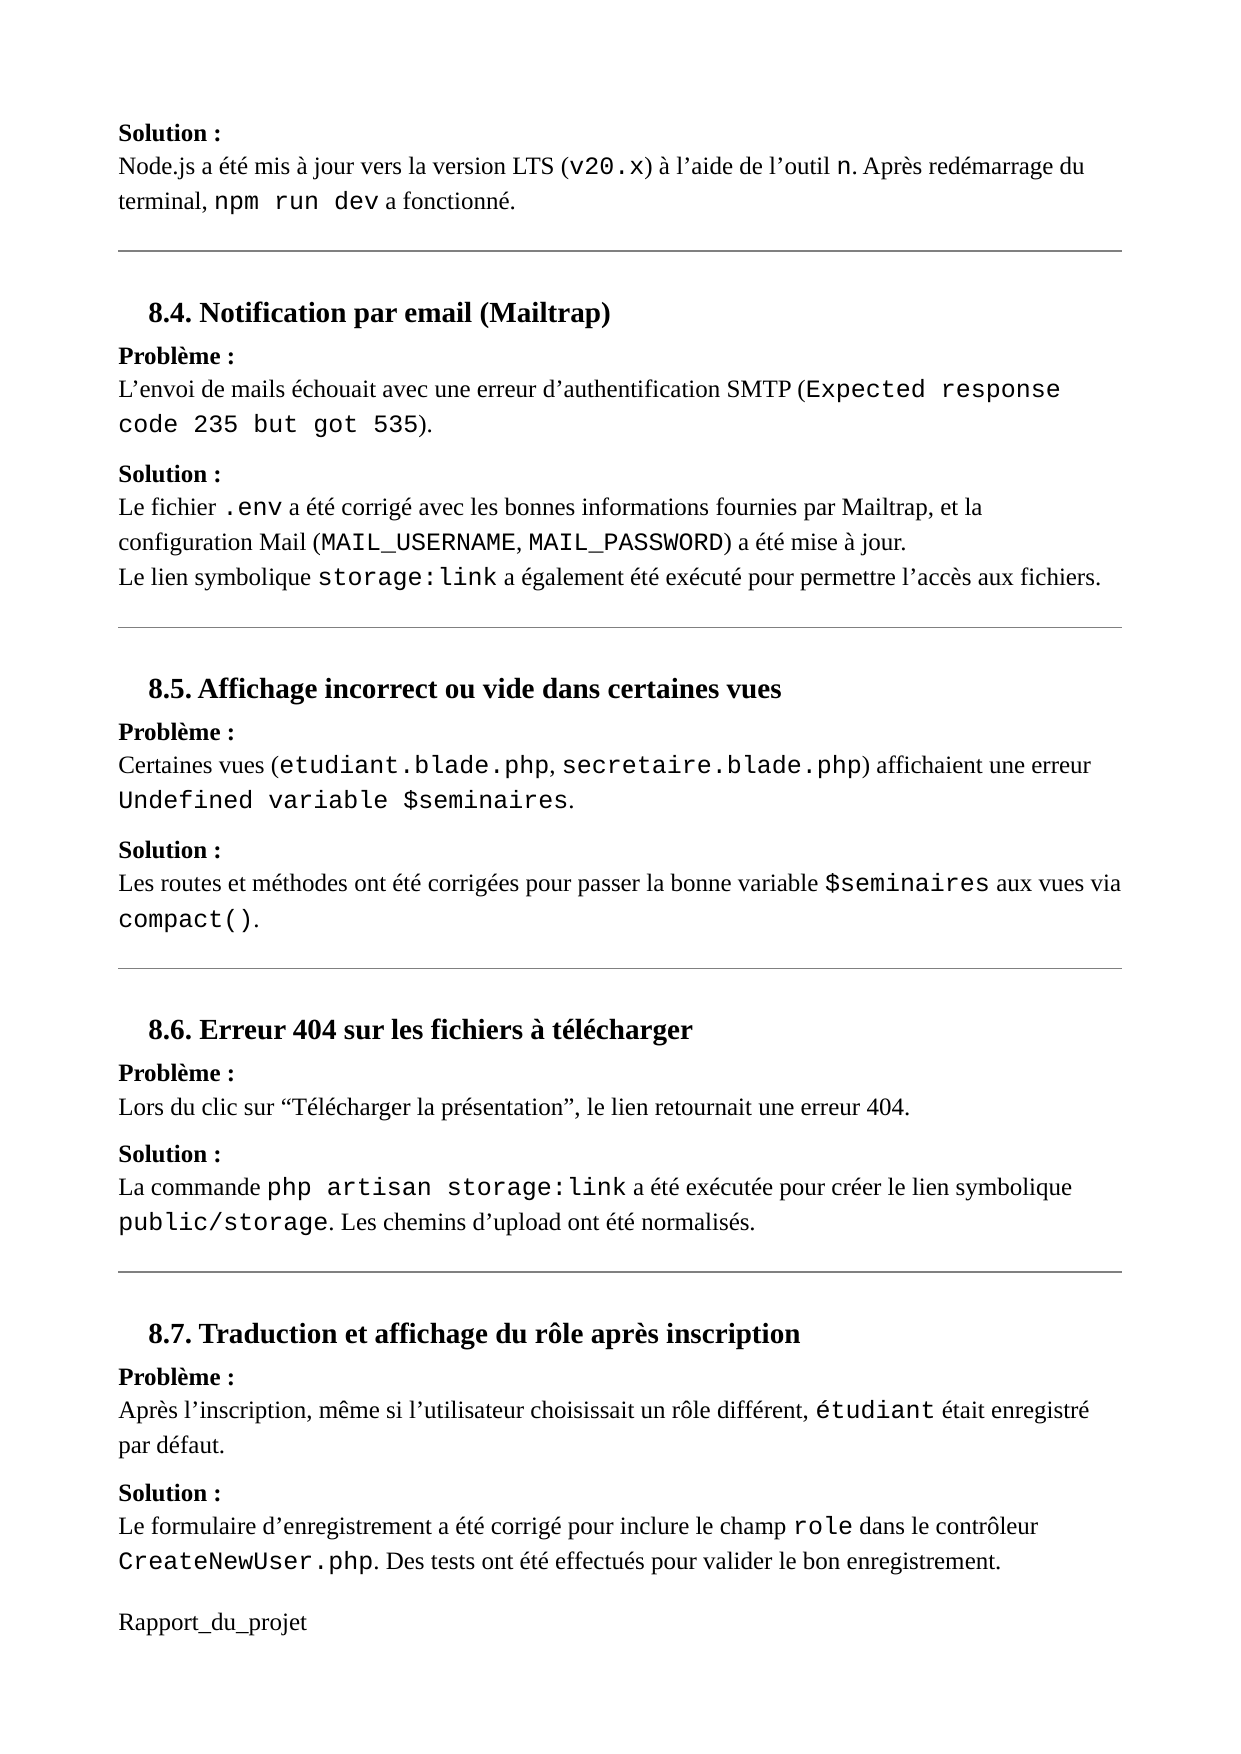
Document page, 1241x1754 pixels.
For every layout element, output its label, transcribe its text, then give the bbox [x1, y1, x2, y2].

text Problème : Après l’inscription, même si l’utilisateur choisissait un rôle différent, étudiant était enregistré par défaut. [118, 1362, 1122, 1459]
text Solution : Node.js a été mis à jour vers la version LTS (v20.x) à l’aide de l’outil n. Après redémarrage du terminal, npm run dev a fonctionné. [118, 118, 1122, 217]
text Solution : Le formulaire d’enregistrement a été corrigé pour inclure le champ role dans le contrôleur CreateNewUser.php. Des tests ont été effectués pour valider le bon enregistrement. [118, 1478, 1122, 1577]
text Solution : La commande php artisan storage:link a été exécutée pour créer le lien symbolique public/storage. Les chemins d’upload ont été normalisés. [118, 1139, 1122, 1238]
subtitle 🔹 8.6. Erreur 404 sur les fichiers à télécharger [118, 1012, 1122, 1046]
text Problème : Certaines vues (etudiant.blade.php, secretaire.blade.php) affichaient une erreur Undefined variable $seminaires. [118, 717, 1122, 816]
text Problème : L’envoi de mails échouait avec une erreur d’authentification SMTP (Expected response code 235 but got 535). [118, 341, 1122, 440]
text Solution : Le fichier .env a été corrigé avec les bonnes informations fournies par Mailtrap, et la configuration Mail (MAIL_USERNAME, MAIL_PASSWORD) a été mise à jour. Le lien symbolique storage:link a également été exécuté pour permettre l’accès aux fichiers. [118, 459, 1122, 593]
text Problème : Lors du clic sur “Télécharger la présentation”, le lien retournait une erreur 404. [118, 1058, 1122, 1120]
subtitle 🔹 8.4. Notification par email (Mailtrap) [118, 295, 1122, 329]
text Solution : Les routes et méthodes ont été corrigées pour passer la bonne variable $seminaires aux vues via compact(). [118, 836, 1122, 934]
subtitle 🔹 8.5. Affichage incorrect ou vide dans certaines vues [118, 671, 1122, 705]
subtitle 🔹 8.7. Traduction et affichage du rôle après inscription [118, 1316, 1122, 1350]
